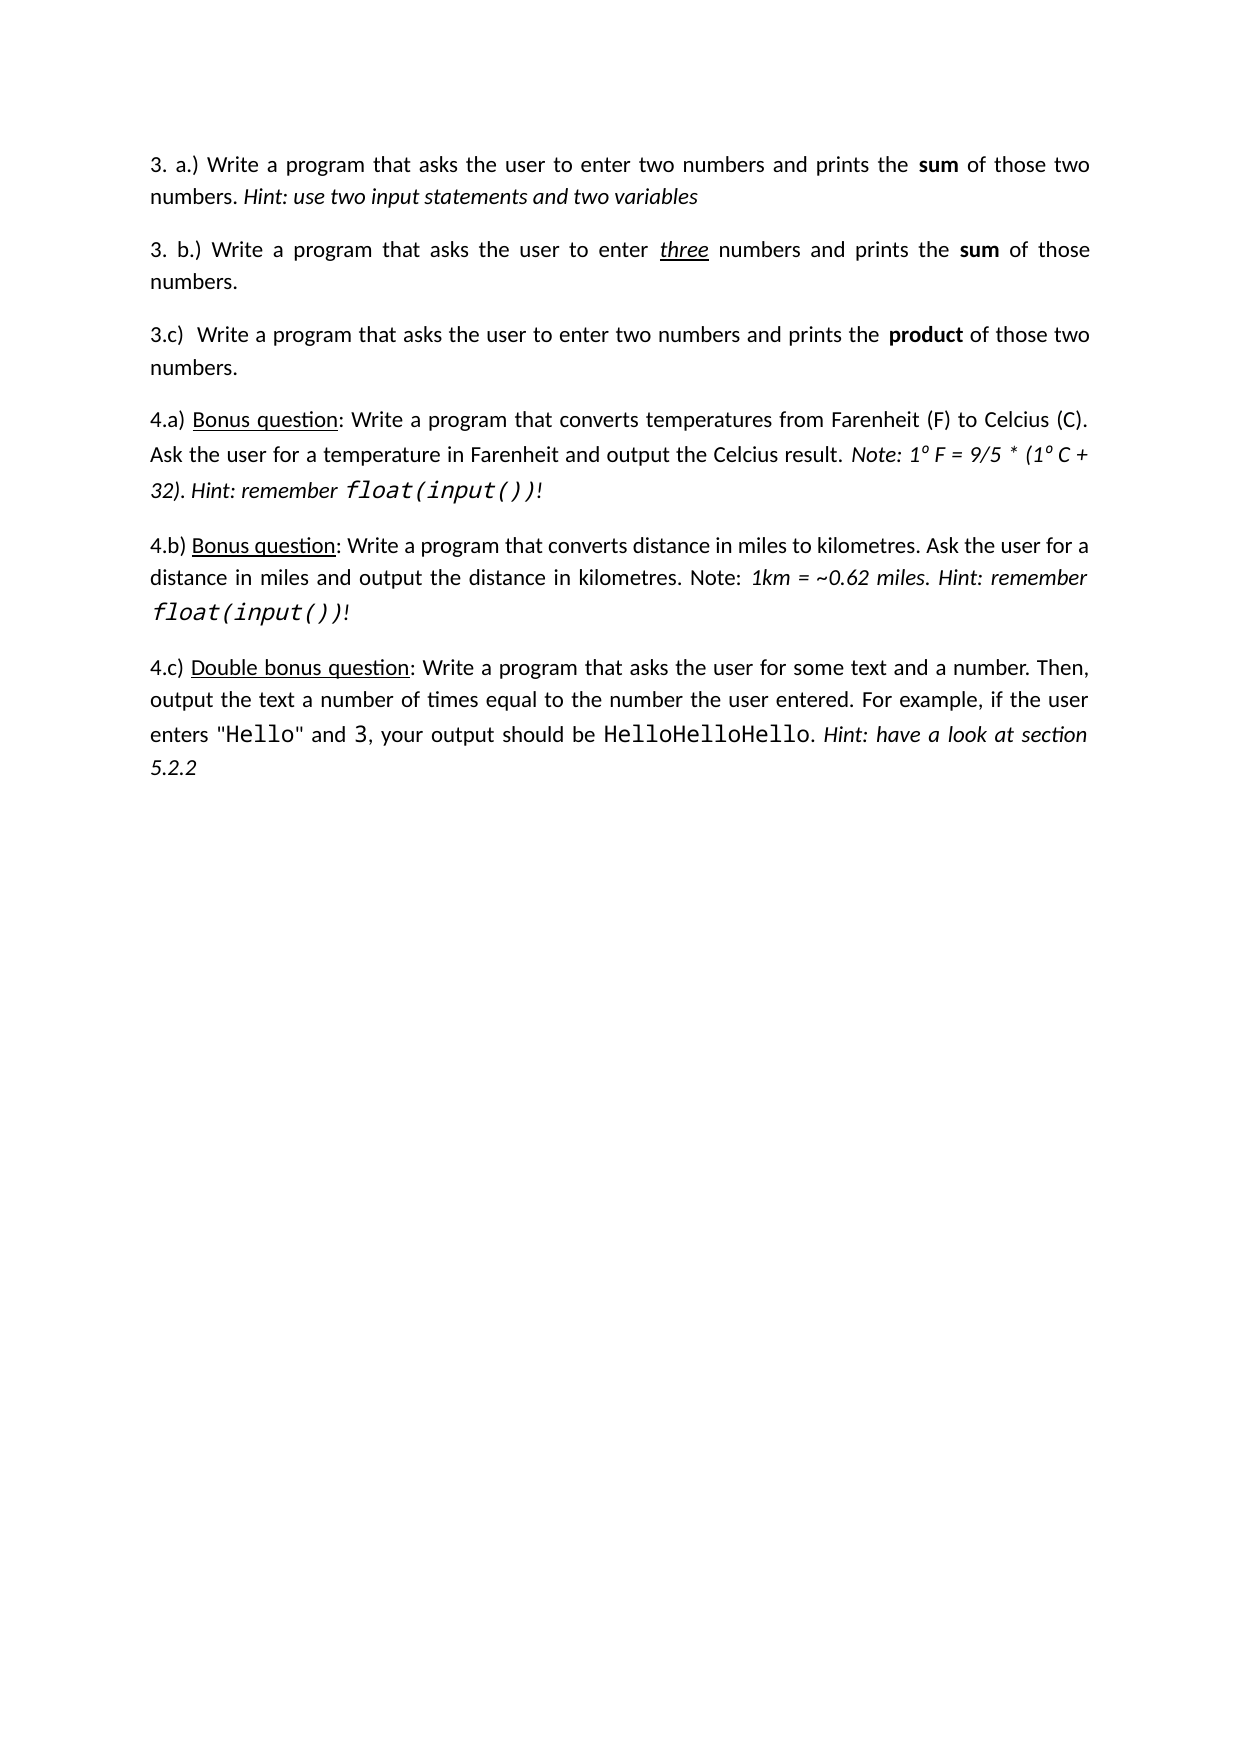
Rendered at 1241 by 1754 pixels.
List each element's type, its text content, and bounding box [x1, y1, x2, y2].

text 3. a.) Write a program that asks the user to enter two numbers and prints the sum of those two numbers. Hint: use two input statements and two variables [150, 150, 1090, 210]
text 4.b) Bonus question: Write a program that converts distance in miles to kilometres. Ask the user for a distance in miles and output the distance in kilometres. Note: 1km = ~0.62 miles. Hint: remember float(input())! [150, 531, 1090, 627]
text 4.c) Double bonus question: Write a program that asks the user for some text and a number. Then, output the text a number of times equal to the number the user entered. For example, if the user enters "Hello" and 3, your output should be HelloHelloHello. Hint: have a look at section 5.2.2 [150, 653, 1090, 781]
text 3.c) Write a program that asks the user to enter two numbers and prints the product of those two numbers. [150, 320, 1090, 381]
text 3. b.) Write a program that asks the user to enter three numbers and prints the sum of those numbers. [150, 235, 1090, 295]
text 4.a) Bonus question: Write a program that converts temperatures from Farenheit (F) to Celcius (C). Ask the user for a temperature in Farenheit and output the Celcius result. Note: 1º F = 9/5 * (1º C + 32). Hint: remember float(input())! [150, 406, 1090, 506]
